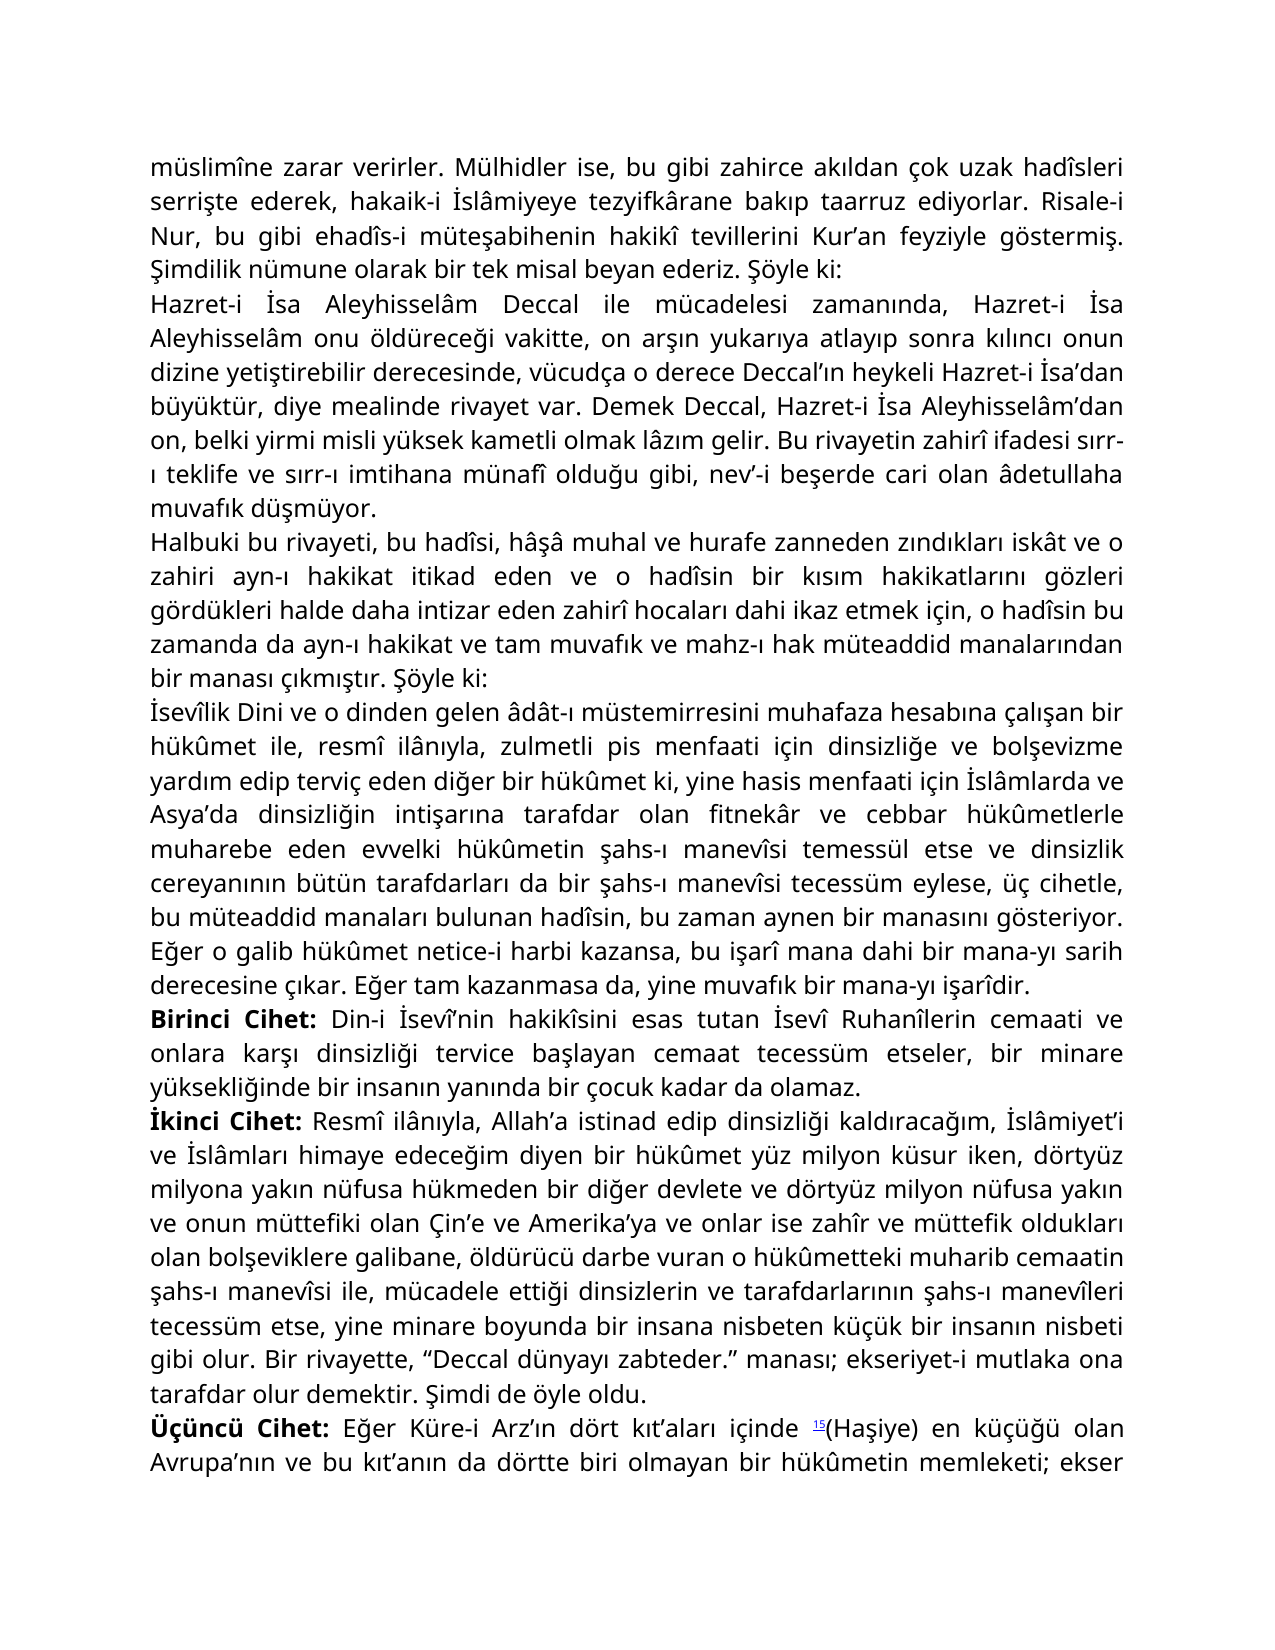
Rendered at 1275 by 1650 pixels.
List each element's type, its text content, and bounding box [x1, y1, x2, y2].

text İkinci Cihet: Resmî ilânıyla, Allah’a istinad edip dinsizliği kaldıracağım, İslâmiyet’i ve İslâmları himaye edeceğim diyen bir hükûmet yüz milyon küsur iken, dörtyüz milyona yakın nüfusa hükmeden bir diğer devlete ve dörtyüz milyon nüfusa yakın ve onun müttefiki olan Çin’e ve Amerika’ya ve onlar ise zahîr ve müttefik oldukları olan bolşeviklere galibane, öldürücü darbe vuran o hükûmetteki muharib cemaatin şahs-ı manevîsi ile, mücadele ettiği dinsizlerin ve tarafdarlarının şahs-ı manevîleri tecessüm etse, yine minare boyunda bir insana nisbeten küçük bir insanın nisbeti gibi olur. Bir rivayette, “Deccal dünyayı zabteder.” manası; ekseriyet-i mutlaka ona tarafdar olur demektir. Şimdi de öyle oldu. [150, 1104, 1125, 1410]
text Üçüncü Cihet: Eğer Küre-i Arz’ın dört kıt’aları içinde 15(Haşiye) en küçüğü olan Avrupa’nın ve bu kıt’anın da dörtte biri olmayan bir hükûmetin memleketi; ekser [150, 1410, 1125, 1478]
text Hazret-i İsa Aleyhisselâm Deccal ile mücadelesi zamanında, Hazret-i İsa Aleyhisselâm onu öldüreceği vakitte, on arşın yukarıya atlayıp sonra kılıncı onun dizine yetiştirebilir derecesinde, vücudça o derece Deccal’ın heykeli Hazret-i İsa’dan büyüktür, diye mealinde rivayet var. Demek Deccal, Hazret-i İsa Aleyhisselâm’dan on, belki yirmi misli yüksek kametli olmak lâzım gelir. Bu rivayetin zahirî ifadesi sırr-ı teklife ve sırr-ı imtihana münafî olduğu gibi, nev’-i beşerde cari olan âdetullaha muvafık düşmüyor. [150, 286, 1125, 525]
text İsevîlik Dini ve o dinden gelen âdât-ı müstemirresini muhafaza hesabına çalışan bir hükûmet ile, resmî ilânıyla, zulmetli pis menfaati için dinsizliğe ve bolşevizme yardım edip terviç eden diğer bir hükûmet ki, yine hasis menfaati için İslâmlarda ve Asya’da dinsizliğin intişarına tarafdar olan fitnekâr ve cebbar hükûmetlerle muharebe eden evvelki hükûmetin şahs-ı manevîsi temessül etse ve dinsizlik cereyanının bütün tarafdarları da bir şahs-ı manevîsi tecessüm eylese, üç cihetle, bu müteaddid manaları bulunan hadîsin, bu zaman aynen bir manasını gösteriyor. Eğer o galib hükûmet netice-i harbi kazansa, bu işarî mana dahi bir mana-yı sarih derecesine çıkar. Eğer tam kazanmasa da, yine muvafık bir mana-yı işarîdir. [150, 695, 1125, 1002]
text Halbuki bu rivayeti, bu hadîsi, hâşâ muhal ve hurafe zanneden zındıkları iskât ve o zahiri ayn-ı hakikat itikad eden ve o hadîsin bir kısım hakikatlarını gözleri gördükleri halde daha intizar eden zahirî hocaları dahi ikaz etmek için, o hadîsin bu zamanda da ayn-ı hakikat ve tam muvafık ve mahz-ı hak müteaddid manalarından bir manası çıkmıştır. Şöyle ki: [150, 525, 1125, 695]
text müslimîne zarar verirler. Mülhidler ise, bu gibi zahirce akıldan çok uzak hadîsleri serrişte ederek, hakaik-i İslâmiyeye tezyifkârane bakıp taarruz ediyorlar. Risale-i Nur, bu gibi ehadîs-i müteşabihenin hakikî tevillerini Kur’an feyziyle göstermiş. Şimdilik nümune olarak bir tek misal beyan ederiz. Şöyle ki: [150, 150, 1125, 286]
text Birinci Cihet: Din-i İsevî’nin hakikîsini esas tutan İsevî Ruhanîlerin cemaati ve onlara karşı dinsizliği tervice başlayan cemaat tecessüm etseler, bir minare yüksekliğinde bir insanın yanında bir çocuk kadar da olamaz. [150, 1002, 1125, 1104]
